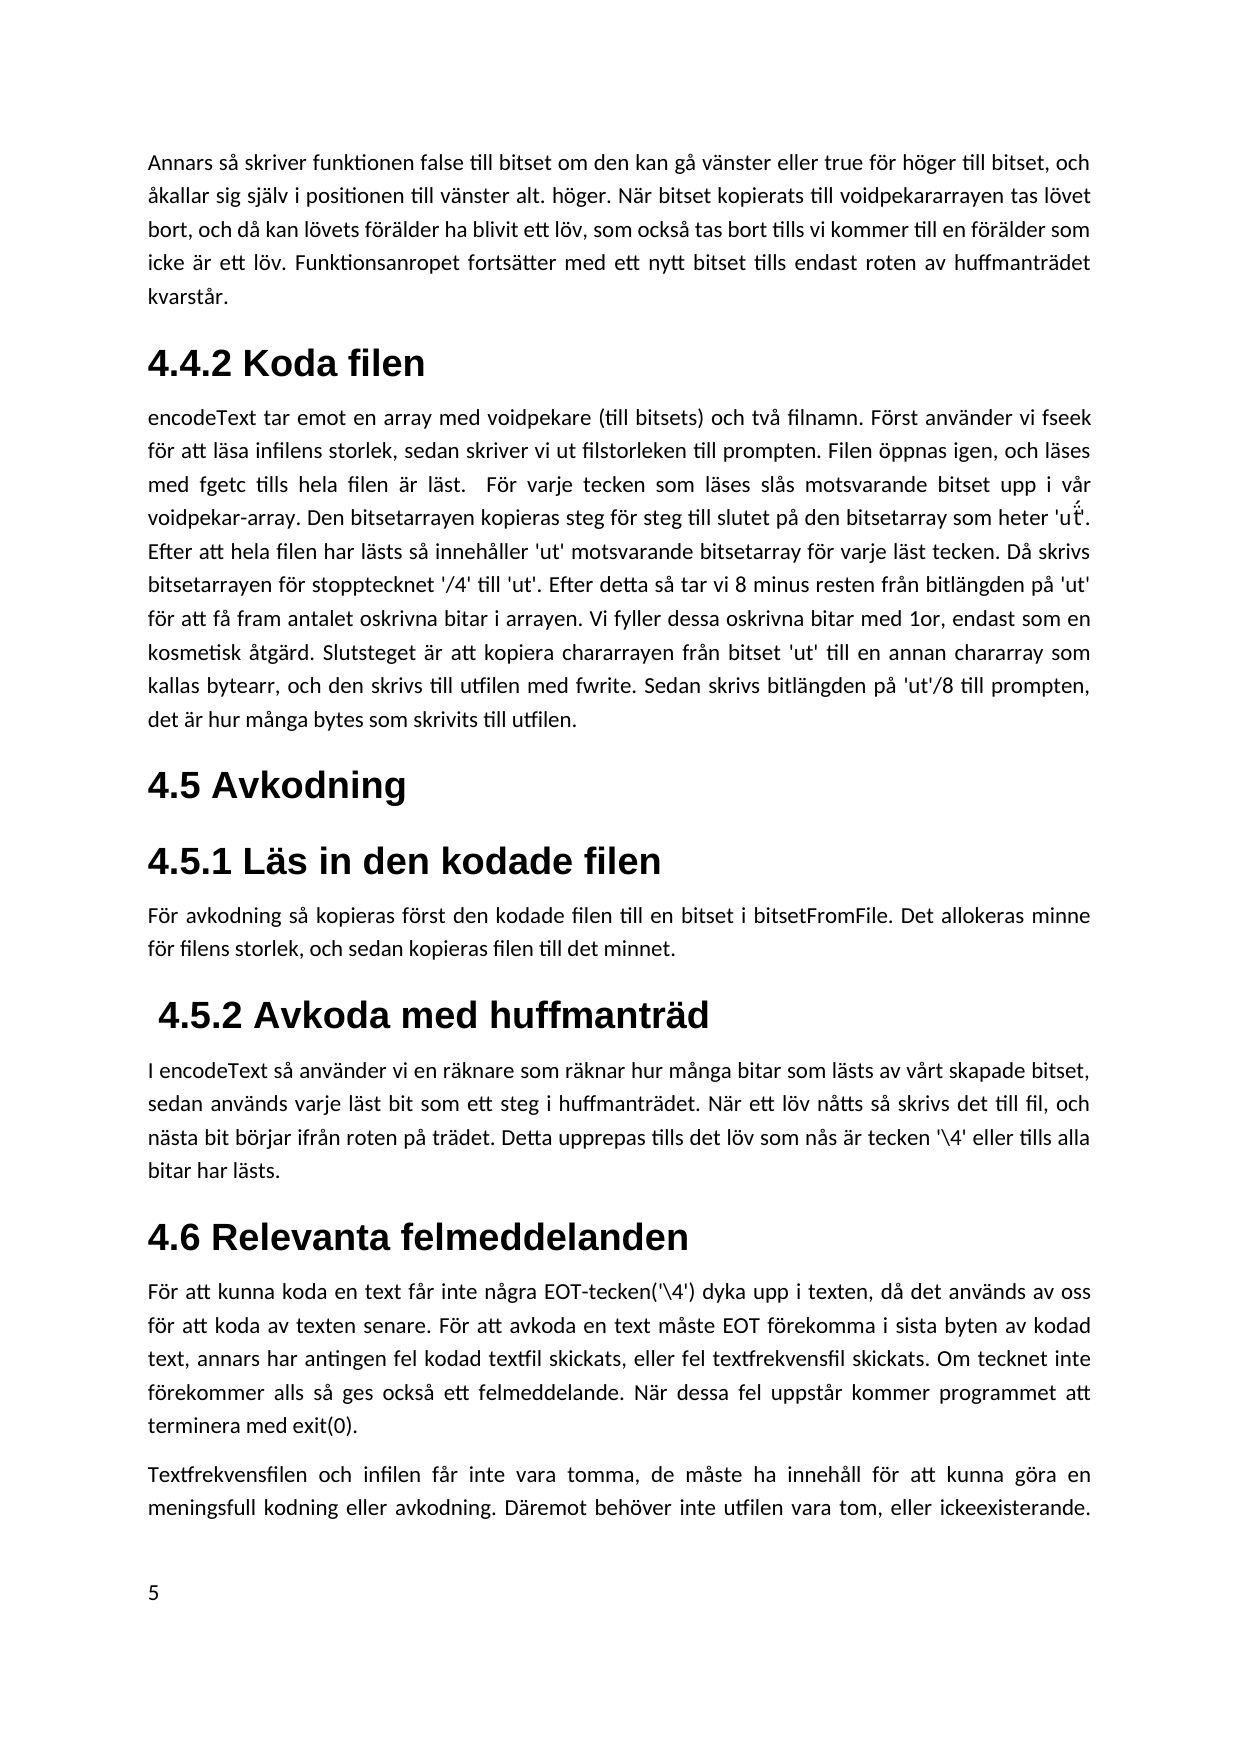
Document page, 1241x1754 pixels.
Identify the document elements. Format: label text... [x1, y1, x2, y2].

subtitle 4.5.2 Avkoda med huffmanträd [148, 993, 1093, 1037]
text I encodeText så använder vi en räknare som räknar hur många bitar som lästs av vårt skapade bitset, sedan används varje läst bit som ett steg i huffmanträdet. När ett löv nåtts så skrivs det till fil, och nästa bit börjar ifrån roten på trädet. Detta upprepas tills det löv som nås är tecken '\4' eller tills alla bitar har lästs. [148, 1056, 1093, 1184]
text För avkodning så kopieras först den kodade filen till en bitset i bitsetFromFile. Det allokeras minne för filens storlek, och sedan kopieras filen till det minnet. [148, 901, 1093, 963]
text För att kunna koda en text får inte några EOT-tecken('\4') dyka upp i texten, då det används av oss för att koda av texten senare. För att avkoda en text måste EOT förekomma i sista byten av kodad text, annars har antingen fel kodad textfil skickats, eller fel textfrekvensfil skickats. Om tecknet inte förekommer alls så ges också ett felmeddelande. När dessa fel uppstår kommer programmet att terminera med exit(0). [148, 1277, 1093, 1440]
subtitle 4.5 Avkodning [148, 763, 1093, 807]
text encodeText tar emot en array med voidpekare (till bitsets) och två filnamn. Först använder vi fseek för att läsa infilens storlek, sedan skriver vi ut filstorleken till prompten. Filen öppnas igen, och läses med fgetc tills hela filen är läst. För varje tecken som läses slås motsvarande bitset upp i vår voidpekar-array. Den bitsetarrayen kopieras steg för steg till slutet på den bitsetarray som heter 'uẗ́'. Efter att hela filen har lästs så innehåller 'ut' motsvarande bitsetarray för varje läst tecken. Då skrivs bitsetarrayen för stopptecknet '/4' till 'ut'. Efter detta så tar vi 8 minus resten från bitlängden på 'ut' för att få fram antalet oskrivna bitar i arrayen. Vi fyller dessa oskrivna bitar med 1or, endast som en kosmetisk åtgärd. Slutsteget är att kopiera chararrayen från bitset 'ut' till en annan chararray som kallas bytearr, och den skrivs till utfilen med fwrite. Sedan skrivs bitlängden på 'ut'/8 till prompten, det är hur många bytes som skrivits till utfilen. [148, 403, 1093, 733]
subtitle 4.4.2 Koda filen [148, 340, 1093, 384]
subtitle 4.6 Relevanta felmeddelanden [148, 1215, 1093, 1258]
text Textfrekvensfilen och infilen får inte vara tomma, de måste ha innehåll för att kunna göra en meningsfull kodning eller avkodning. Däremot behöver inte utfilen vara tom, eller ickeexisterande. [148, 1460, 1093, 1521]
subtitle 4.5.1 Läs in den kodade filen [148, 838, 1093, 882]
text Annars så skriver funktionen false till bitset om den kan gå vänster eller true för höger till bitset, och åkallar sig själv i positionen till vänster alt. höger. När bitset kopierats till voidpekararrayen tas lövet bort, och då kan lövets förälder ha blivit ett löv, som också tas bort tills vi kommer till en förälder som icke är ett löv. Funktionsanropet fortsätter med ett nytt bitset tills endast roten av huffmanträdet kvarstår. [148, 148, 1093, 310]
